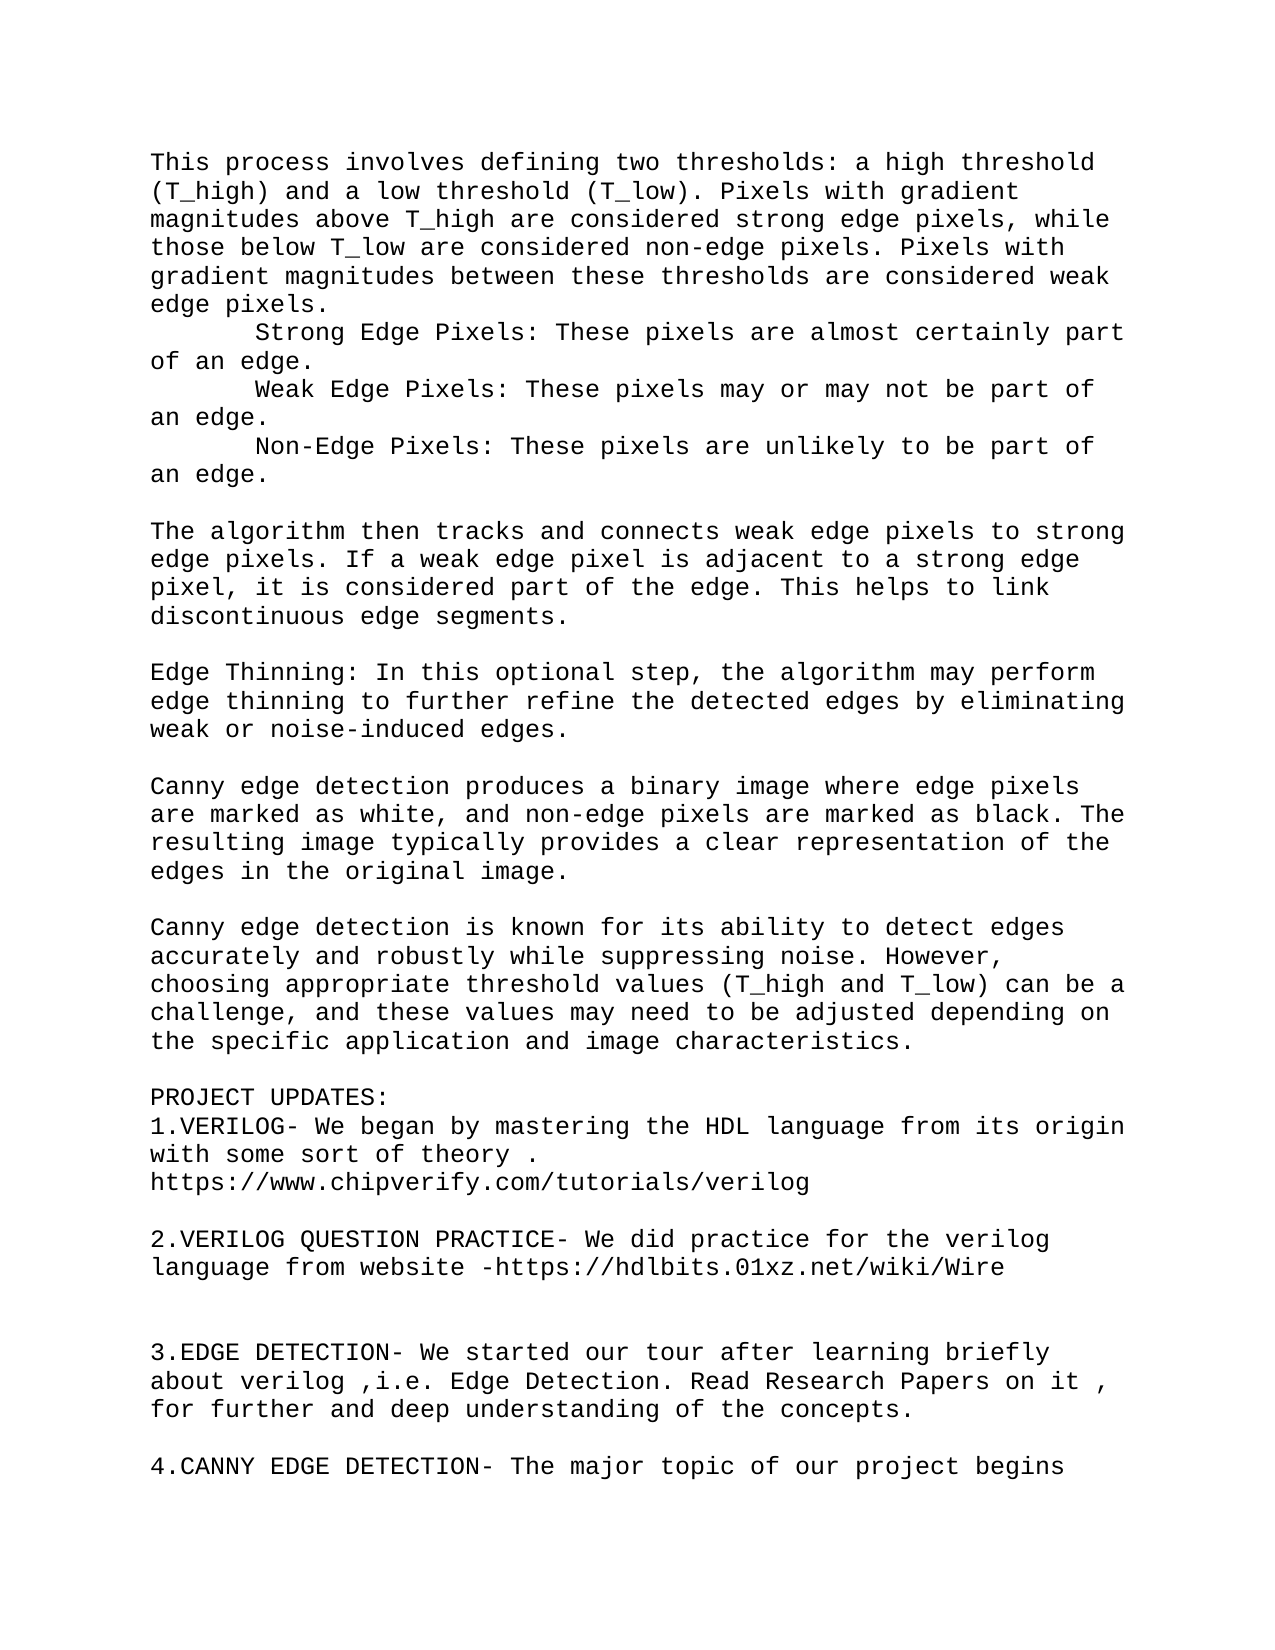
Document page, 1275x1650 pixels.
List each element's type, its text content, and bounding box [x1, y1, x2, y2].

text 2.VERILOG QUESTION PRACTICE- We did practice for the verilog language from website -https://hdlbits.01xz.net/wiki/Wire [150, 1227, 1125, 1283]
text This process involves defining two thresholds: a high threshold (T_high) and a low threshold (T_low). Pixels with gradient magnitudes above T_high are considered strong edge pixels, while those below T_low are considered non-edge pixels. Pixels with gradient magnitudes between these thresholds are considered weak edge pixels. [150, 150, 1125, 320]
text Edge Thinning: In this optional step, the algorithm may perform edge thinning to further refine the detected edges by eliminating weak or noise-induced edges. [150, 660, 1125, 745]
text 4.CANNY EDGE DETECTION- The major topic of our project begins [150, 1453, 1125, 1482]
text Strong Edge Pixels: These pixels are almost certainly part of an edge. [150, 320, 1125, 377]
text PROJECT UPDATES: [150, 1085, 1125, 1113]
text Weak Edge Pixels: These pixels may or may not be part of an edge. [150, 377, 1125, 433]
text The algorithm then tracks and connects weak edge pixels to strong edge pixels. If a weak edge pixel is adjacent to a strong edge pixel, it is considered part of the edge. This helps to link discontinuous edge segments. [150, 518, 1125, 632]
text 3.EDGE DETECTION- We started our tour after learning briefly about verilog ,i.e. Edge Detection. Read Research Papers on it , for further and deep understanding of the concepts. [150, 1340, 1125, 1425]
text Canny edge detection produces a binary image where edge pixels are marked as white, and non-edge pixels are marked as black. The resulting image typically provides a clear representation of the edges in the original image. [150, 773, 1125, 887]
text Canny edge detection is known for its ability to detect edges accurately and robustly while suppressing noise. However, choosing appropriate threshold values (T_high and T_low) can be a challenge, and these values may need to be adjusted depending on the specific application and image characteristics. [150, 915, 1125, 1057]
text https://www.chipverify.com/tutorials/verilog [150, 1170, 1125, 1198]
text Non-Edge Pixels: These pixels are unlikely to be part of an edge. [150, 433, 1125, 490]
text 1.VERILOG- We began by mastering the HDL language from its origin with some sort of theory . [150, 1113, 1125, 1170]
